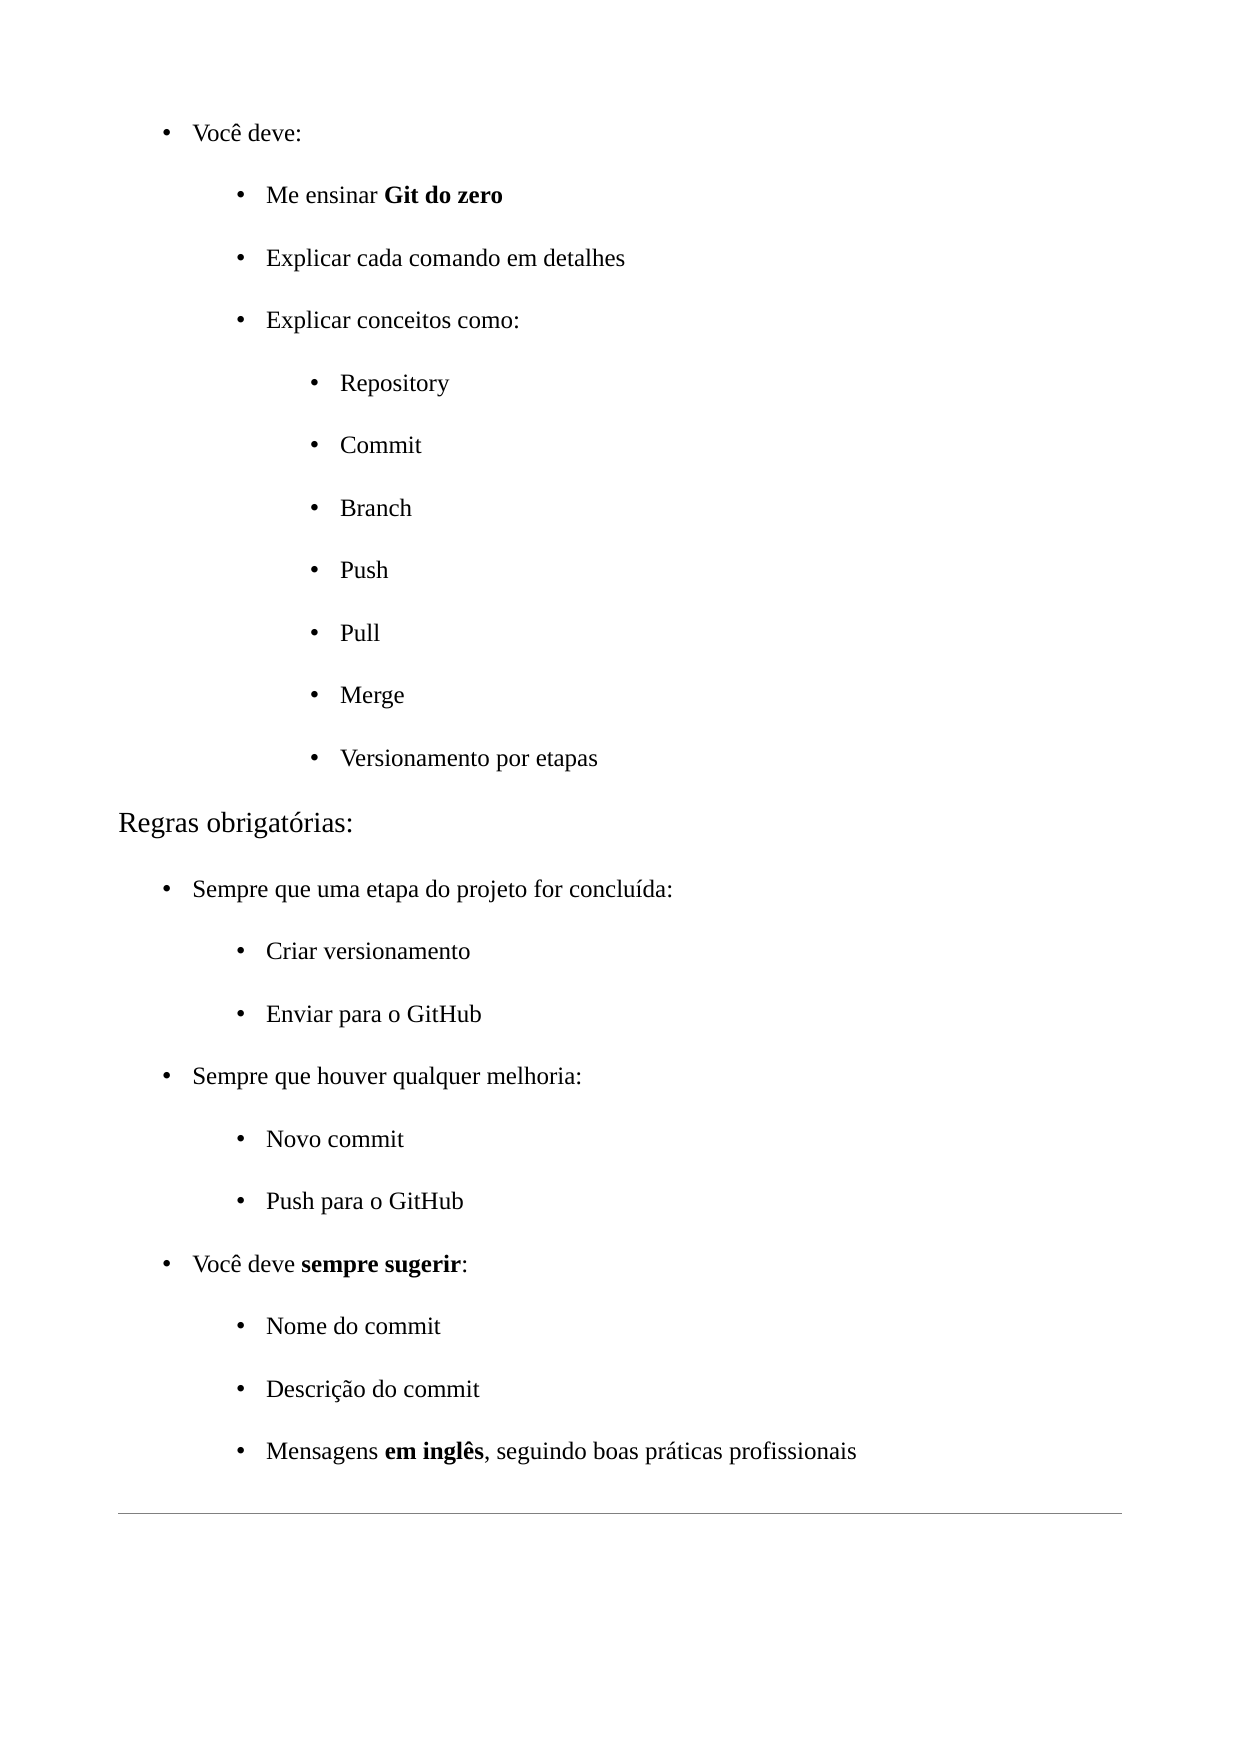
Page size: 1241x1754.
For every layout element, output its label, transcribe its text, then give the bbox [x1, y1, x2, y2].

list Versionamento por etapas [310, 743, 1122, 772]
list Você deve: [162, 118, 1122, 147]
list Novo commit [236, 1124, 1122, 1152]
list Mensagens em inglês, seguindo boas práticas profissionais [236, 1436, 1122, 1465]
list Push para o GitHub [236, 1186, 1122, 1215]
list Merge [310, 681, 1122, 709]
list Sempre que uma etapa do projeto for concluída: [162, 874, 1122, 902]
list Me ensinar Git do zero [236, 181, 1122, 209]
list Você deve sempre sugerir: [162, 1249, 1122, 1277]
list Push [310, 556, 1122, 584]
list Commit [310, 431, 1122, 459]
list Explicar cada comando em detalhes [236, 243, 1122, 272]
list Sempre que houver qualquer melhoria: [162, 1061, 1122, 1090]
list Descrição do commit [236, 1374, 1122, 1402]
list Criar versionamento [236, 936, 1122, 965]
list Nome do commit [236, 1311, 1122, 1340]
list Pull [310, 618, 1122, 647]
list Branch [310, 493, 1122, 522]
list Enviar para o GitHub [236, 999, 1122, 1027]
list Repository [310, 368, 1122, 397]
list Explicar conceitos como: [236, 306, 1122, 334]
subtitle Regras obrigatórias: [118, 806, 1122, 839]
